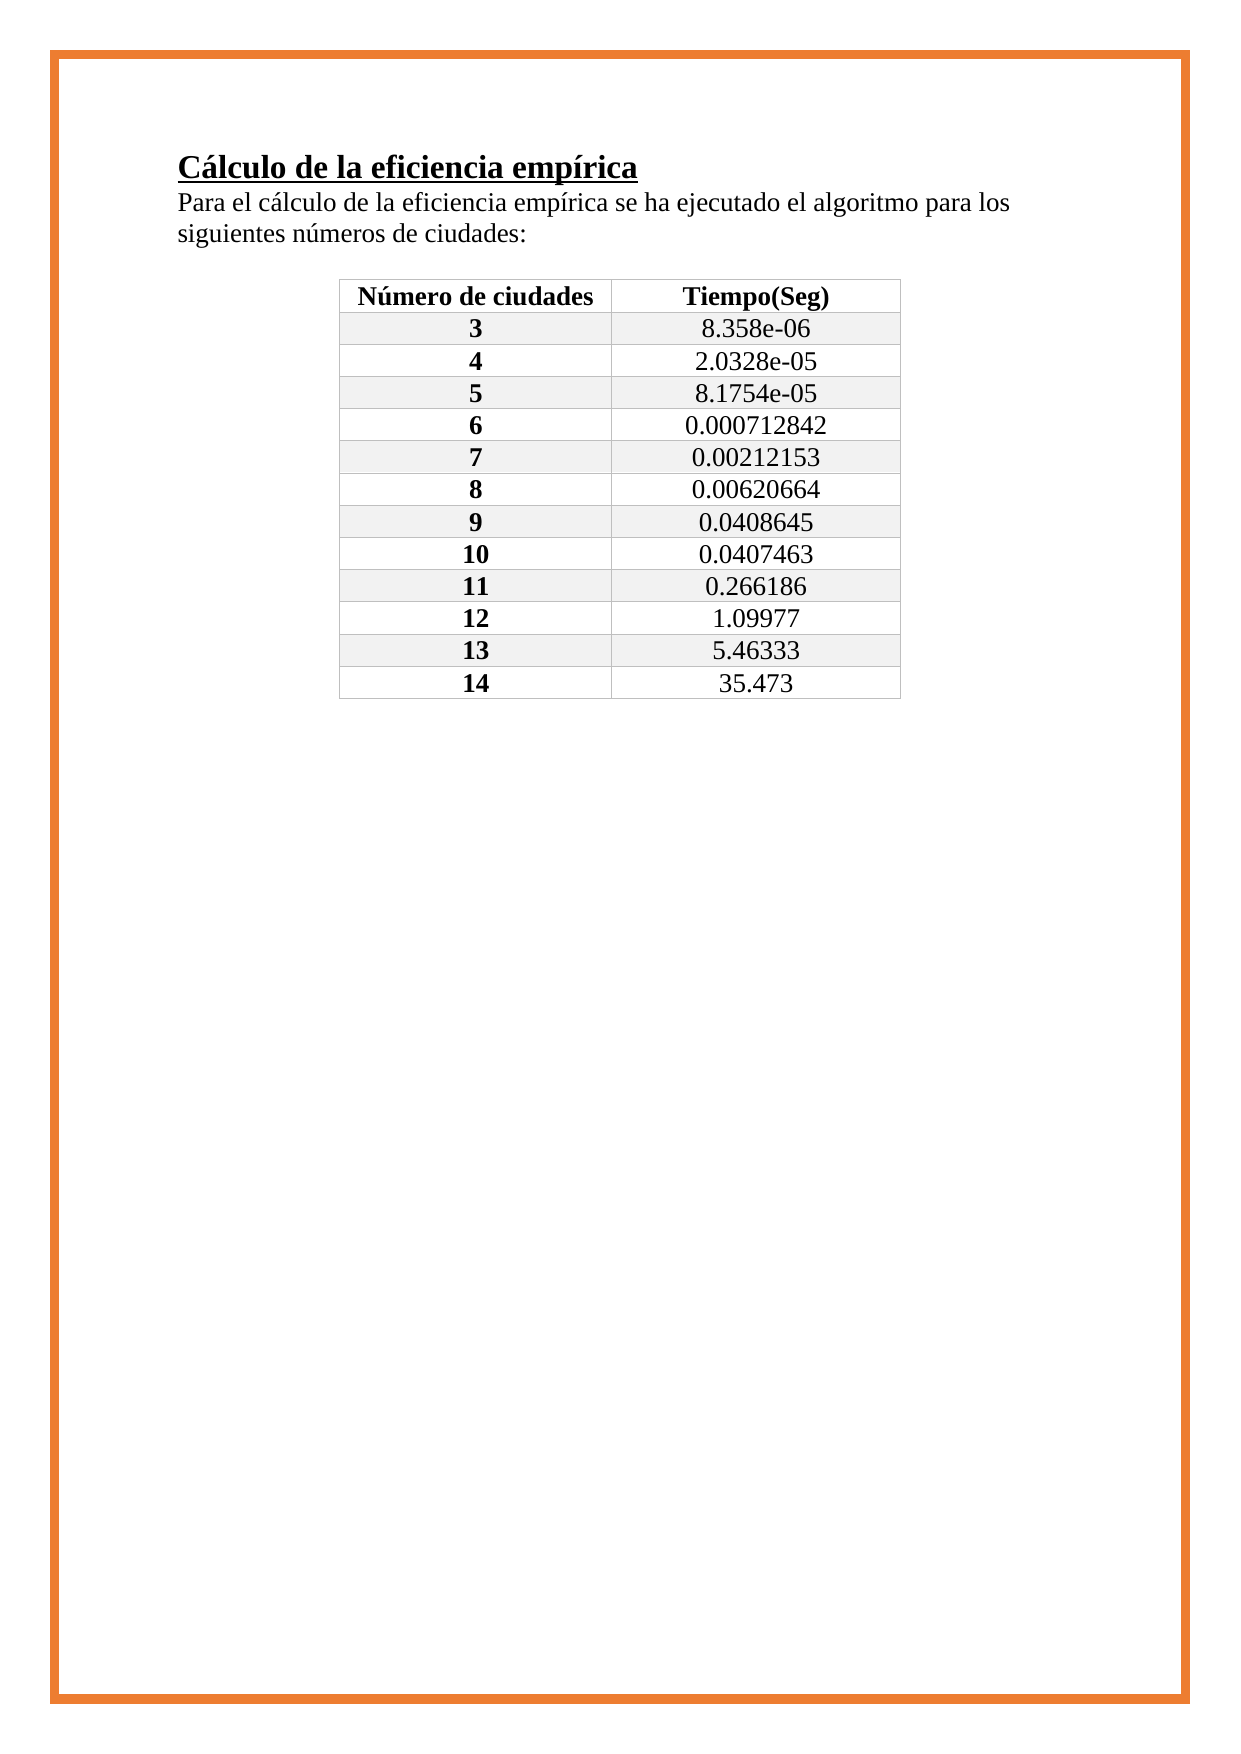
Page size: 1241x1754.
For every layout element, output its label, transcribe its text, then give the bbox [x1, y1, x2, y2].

table_cell 9 [340, 506, 611, 537]
text Para el cálculo de la eficiencia empírica se ha ejecutado el algoritmo para los [177, 186, 1063, 217]
table_cell 0.0408645 [612, 506, 900, 537]
table_cell 3 [340, 313, 611, 344]
table_header Número de ciudades [340, 280, 611, 312]
table_cell 4 [340, 345, 611, 376]
table_cell 0.00620664 [612, 474, 900, 505]
table_cell 14 [340, 667, 611, 698]
table_cell 5 [340, 377, 611, 408]
table_cell 10 [340, 538, 611, 569]
table_cell 0.0407463 [612, 538, 900, 569]
table_cell 1.09977 [612, 602, 900, 633]
table_cell 0.266186 [612, 570, 900, 601]
table_cell 13 [340, 635, 611, 666]
table_cell 2.0328e-05 [612, 345, 900, 376]
table_cell 0.000712842 [612, 409, 900, 440]
text Cálculo de la eficiencia empírica [177, 148, 1063, 186]
table_cell 12 [340, 602, 611, 633]
table_cell 5.46333 [612, 635, 900, 666]
table_cell 8.358e-06 [612, 313, 900, 344]
table_cell 8 [340, 474, 611, 505]
table_cell 8.1754e-05 [612, 377, 900, 408]
table_cell 11 [340, 570, 611, 601]
table_cell 7 [340, 441, 611, 472]
table_cell 0.00212153 [612, 441, 900, 472]
table_header Tiempo(Seg) [612, 280, 900, 312]
table_cell 6 [340, 409, 611, 440]
table_cell 35.473 [612, 667, 900, 698]
text siguientes números de ciudades: [177, 217, 1063, 248]
